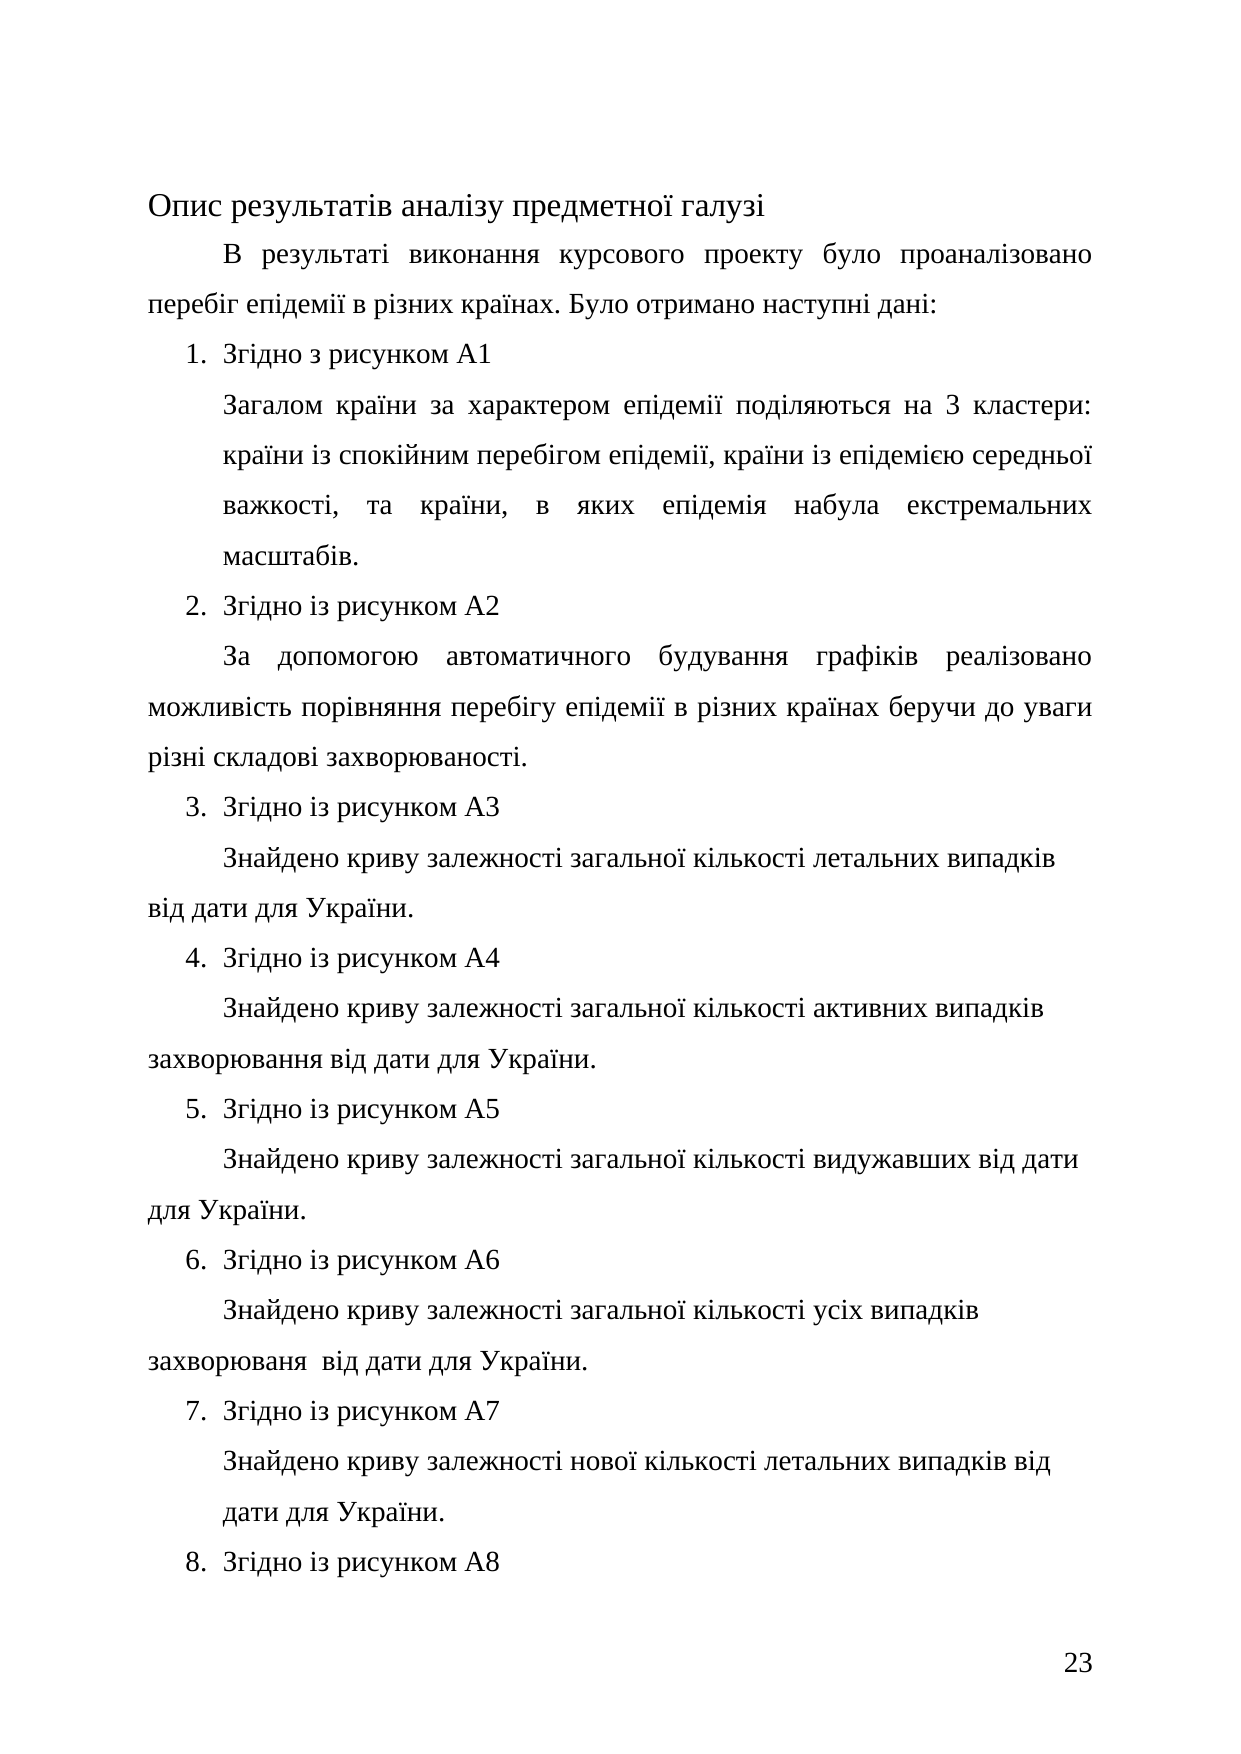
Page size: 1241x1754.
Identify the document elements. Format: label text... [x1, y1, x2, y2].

list Згідно із рисунком А3 [185, 789, 1093, 823]
list Загалом країни за характером епідемії поділяються на 3 кластери: країни із спокійним перебігом епідемії, країни із епідемією середньої важкості, та країни, в яких епідемія набула екстремальних масштабів. [185, 387, 1093, 571]
text Знайдено криву залежності загальної кількості усіх випадків захворюваня від дати для України. [148, 1292, 1093, 1376]
list Знайдено криву залежності нової кількості летальних випадків від дати для України. [185, 1443, 1093, 1527]
text В результаті виконання курсового проекту було проаналізовано перебіг епідемії в різних країнах. Було отримано наступні дані: [148, 236, 1093, 320]
list Згідно із рисунком А5 [185, 1091, 1093, 1125]
list Згідно із рисунком А7 [185, 1393, 1093, 1427]
list Згідно з рисунком А1 [185, 337, 1093, 370]
list Згідно із рисунком А2 [185, 588, 1093, 622]
list Згідно із рисунком А4 [185, 940, 1093, 974]
list Згідно із рисунком А6 [185, 1242, 1093, 1276]
subtitle Опис результатів аналізу предметної галузі [148, 185, 1093, 223]
text Знайдено криву залежності загальної кількості активних випадків захворювання від дати для України. [148, 991, 1093, 1074]
text За допомогою автоматичного будування графіків реалізовано можливість порівняння перебігу епідемії в різних країнах беручи до уваги різні складові захворюваності. [148, 638, 1093, 773]
text Знайдено криву залежності загальної кількості видужавших від дати для України. [148, 1142, 1093, 1225]
list Згідно із рисунком А8 [185, 1544, 1093, 1578]
text Знайдено криву залежності загальної кількості летальних випадків від дати для України. [148, 840, 1093, 923]
